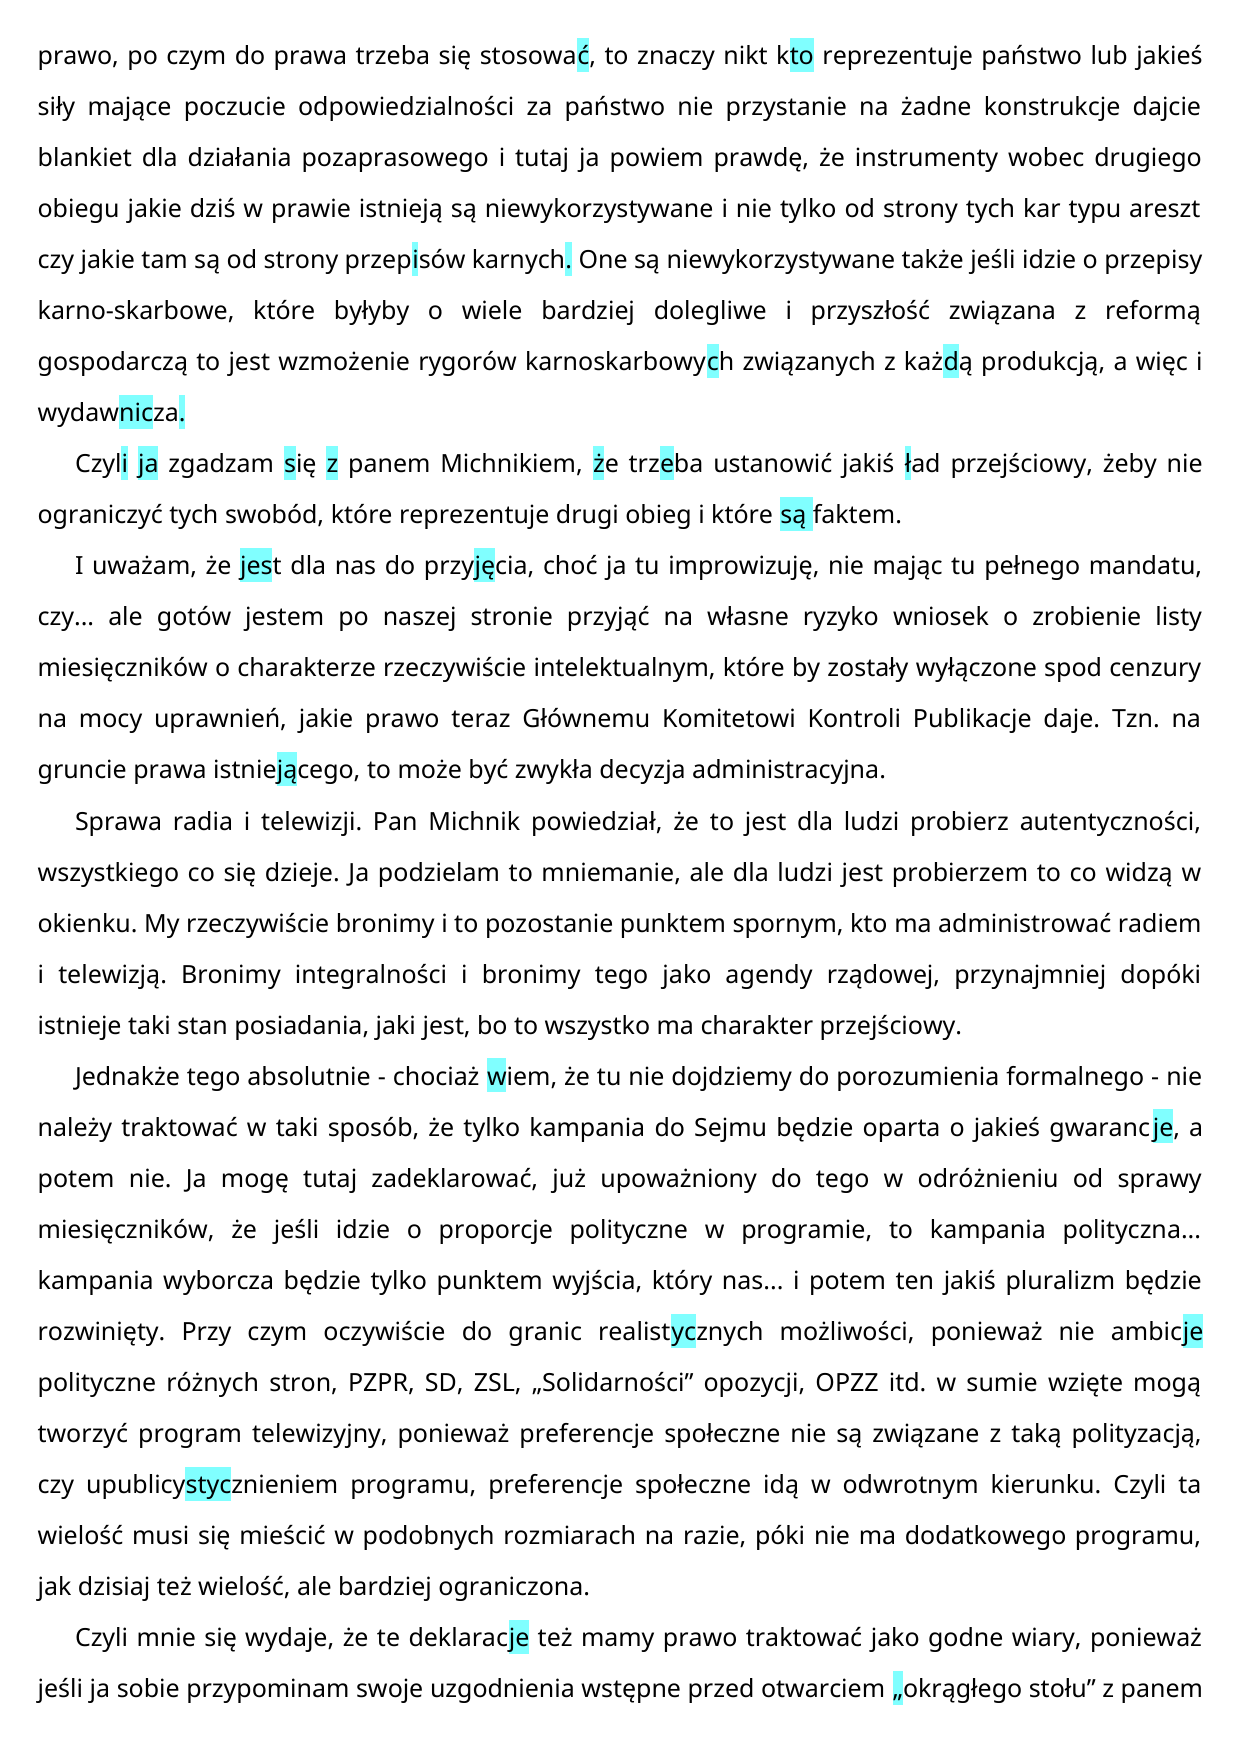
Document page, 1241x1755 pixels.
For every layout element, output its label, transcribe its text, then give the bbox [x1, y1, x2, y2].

text Czyli mnie się wydaje, że te deklaracje też mamy prawo traktować jako godne wiary, ponieważ jeśli ja sobie przypominam swoje uzgodnienia wstępne przed otwarciem „okrągłego stołu” z panem [37, 1620, 1203, 1705]
text Sprawa radia i telewizji. Pan Michnik powiedział, że to jest dla ludzi probierz autentyczności, wszystkiego co się dzieje. Ja podzielam to mniemanie, ale dla ludzi jest probierzem to co widzą w okienku. My rzeczywiście bronimy i to pozostanie punktem spornym, kto ma administrować radiem i telewizją. Bronimy integralności i bronimy tego jako agendy rządowej, przynajmniej dopóki istnieje taki stan posiadania, jaki jest, bo to wszystko ma charakter przejściowy. [37, 803, 1203, 1041]
text prawo, po czym do prawa trzeba się stosować, to znaczy nikt kto reprezentuje państwo lub jakieś siły mające poczucie odpowiedzialności za państwo nie przystanie na żadne konstrukcje dajcie blankiet dla działania pozaprasowego i tutaj ja powiem prawdę, że instrumenty wobec drugiego obiegu jakie dziś w prawie istnieją są niewykorzystywane i nie tylko od strony tych kar typu areszt czy jakie tam są od strony przepisów karnych. One są niewykorzystywane także jeśli idzie o przepisy karno-skarbowe, które byłyby o wiele bardziej dolegliwe i przyszłość związana z reformą gospodarczą to jest wzmożenie rygorów karnoskarbowych związanych z każdą produkcją, a więc i wydawnicza. [37, 37, 1203, 429]
text I uważam, że jest dla nas do przyjęcia, choć ja tu improwizuję, nie mając tu pełnego mandatu, czy... ale gotów jestem po naszej stronie przyjąć na własne ryzyko wniosek o zrobienie listy miesięczników o charakterze rzeczywiście intelektualnym, które by zostały wyłączone spod cenzury na mocy uprawnień, jakie prawo teraz Głównemu Komitetowi Kontroli Publikacje daje. Tzn. na gruncie prawa istniejącego, to może być zwykła decyzja administracyjna. [37, 548, 1203, 786]
text Jednakże tego absolutnie - chociaż wiem, że tu nie dojdziemy do porozumienia formalnego - nie należy traktować w taki sposób, że tylko kampania do Sejmu będzie oparta o jakieś gwarancje, a potem nie. Ja mogę tutaj zadeklarować, już upoważniony do tego w odróżnieniu od sprawy miesięczników, że jeśli idzie o proporcje polityczne w programie, to kampania polityczna... kampania wyborcza będzie tylko punktem wyjścia, który nas... i potem ten jakiś pluralizm będzie rozwinięty. Przy czym oczywiście do granic realistycznych możliwości, ponieważ nie ambicje polityczne różnych stron, PZPR, SD, ZSL, „Solidarności” opozycji, OPZZ itd. w sumie wzięte mogą tworzyć program telewizyjny, ponieważ preferencje społeczne nie są związane z taką polityzacją, czy upublicystycznieniem programu, preferencje społeczne idą w odwrotnym kierunku. Czyli ta wielość musi się mieścić w podobnych rozmiarach na razie, póki nie ma dodatkowego programu, jak dzisiaj też wielość, ale bardziej ograniczona. [37, 1058, 1203, 1603]
text Czyli ja zgadzam się z panem Michnikiem, że trzeba ustanowić jakiś ład przejściowy, żeby nie ograniczyć tych swobód, które reprezentuje drugi obieg i które są faktem. [37, 446, 1203, 531]
